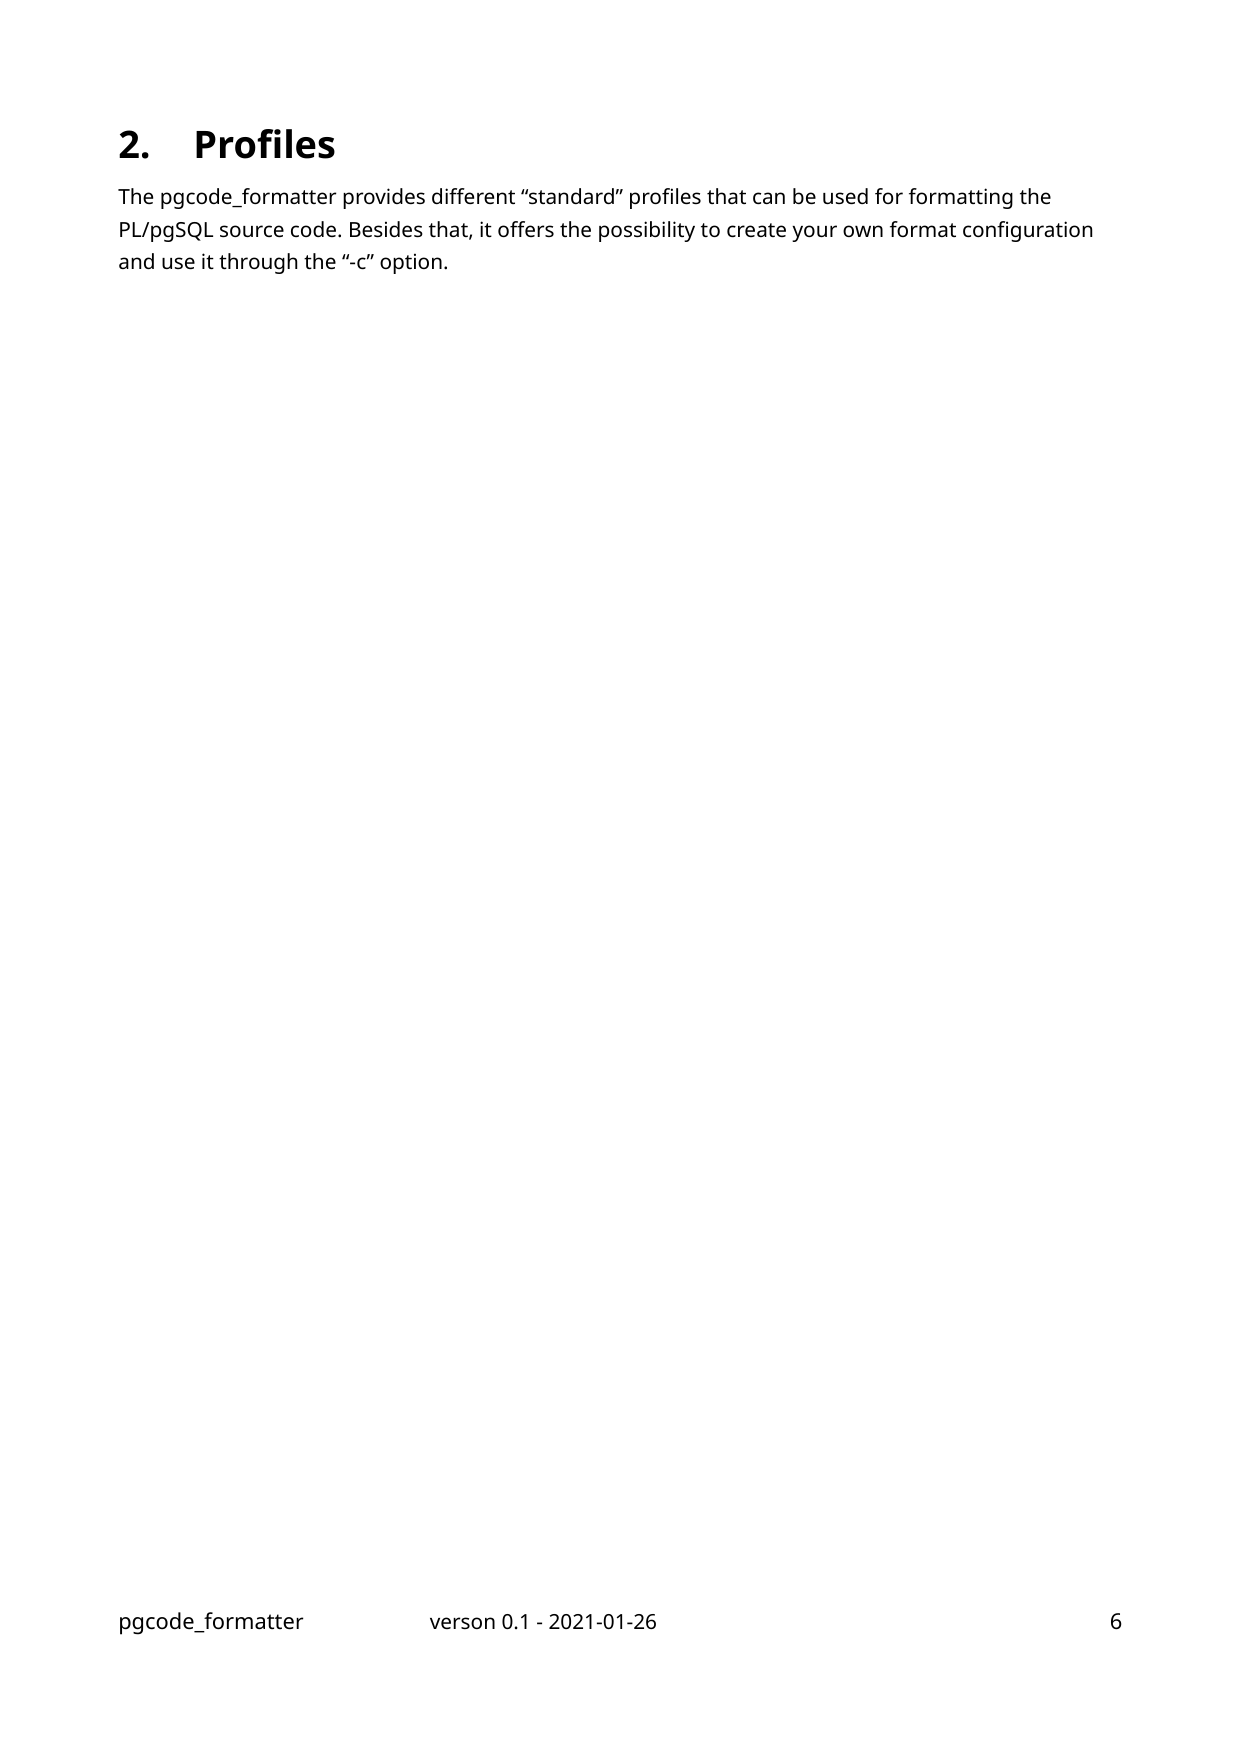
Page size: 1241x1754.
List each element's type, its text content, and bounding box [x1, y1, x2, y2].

subtitle Profiles [118, 118, 1122, 170]
text The pgcode_formatter provides different “standard” profiles that can be used for formatting the PL/pgSQL source code. Besides that, it offers the possibility to create your own format configuration and use it through the “-c” option. [118, 182, 1122, 276]
